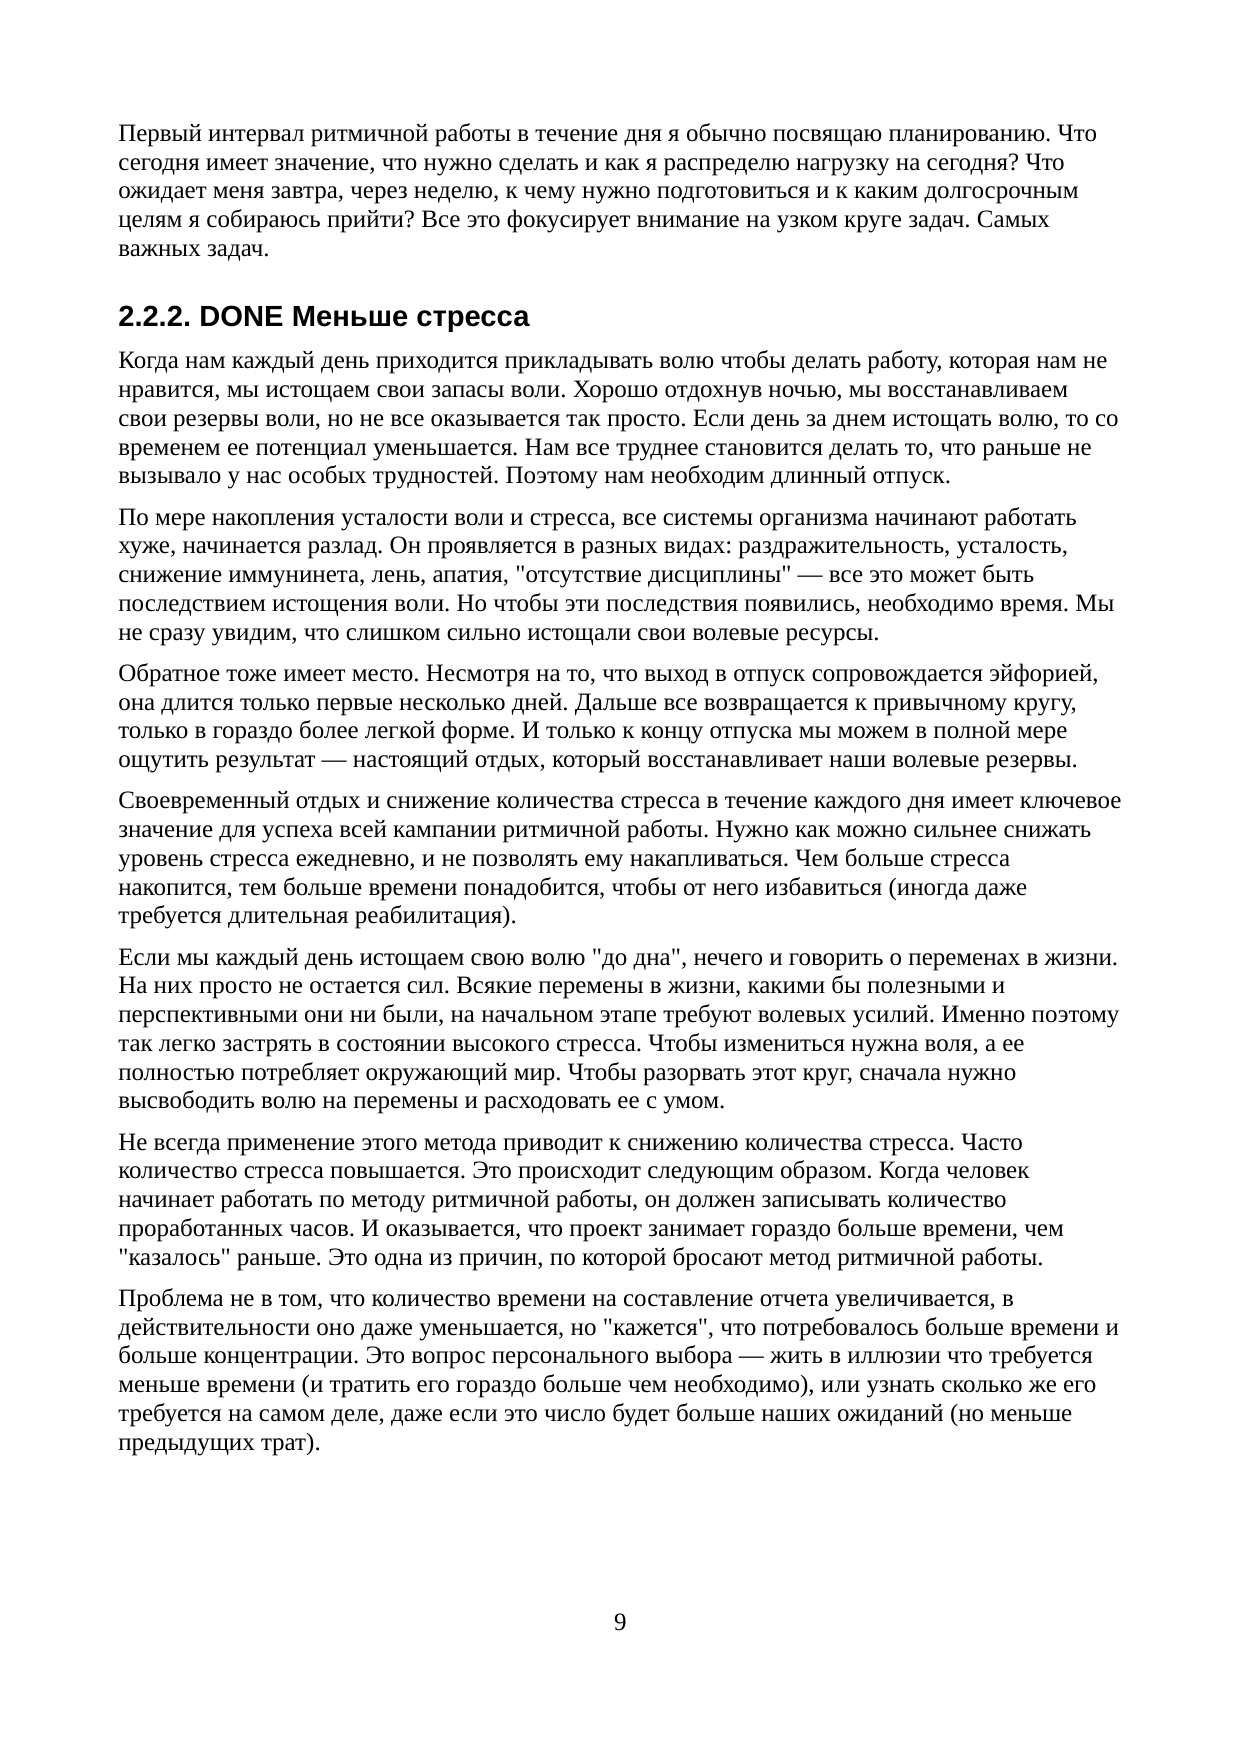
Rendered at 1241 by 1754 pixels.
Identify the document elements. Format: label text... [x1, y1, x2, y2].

text Не всегда применение этого метода приводит к снижению количества стресса. Часто количество стресса повышается. Это происходит следующим образом. Когда человек начинает работать по методу ритмичной работы, он должен записывать количество проработанных часов. И оказывается, что проект занимает гораздо больше времени, чем "казалось" раньше. Это одна из причин, по которой бросают метод ритмичной работы. [118, 1127, 1122, 1270]
subtitle DONE Меньше стресса [118, 299, 1122, 333]
text Когда нам каждый день приходится прикладывать волю чтобы делать работу, которая нам не нравится, мы истощаем свои запасы воли. Хорошо отдохнув ночью, мы восстанавливаем свои резервы воли, но не все оказывается так просто. Если день за днем истощать волю, то со временем ее потенциал уменьшается. Нам все труднее становится делать то, что раньше не вызывало у нас особых трудностей. Поэтому нам необходим длинный отпуск. [118, 345, 1122, 489]
text По мере накопления усталости воли и стресса, все системы организма начинают работать хуже, начинается разлад. Он проявляется в разных видах: раздражительность, усталость, снижение иммунинета, лень, апатия, "отсутствие дисциплины" — все это может быть последствием истощения воли. Но чтобы эти последствия появились, необходимо время. Мы не сразу увидим, что слишком сильно истощали свои волевые ресурсы. [118, 502, 1122, 645]
text Своевременный отдых и снижение количества стресса в течение каждого дня имеет ключевое значение для успеха всей кампании ритмичной работы. Нужно как можно сильнее снижать уровень стресса ежедневно, и не позволять ему накапливаться. Чем больше стресса накопится, тем больше времени понадобится, чтобы от него избавиться (иногда даже требуется длительная реабилитация). [118, 785, 1122, 929]
text Обратное тоже имеет место. Несмотря на то, что выход в отпуск сопровождается эйфорией, она длится только первые несколько дней. Дальше все возвращается к привычному кругу, только в гораздо более легкой форме. И только к концу отпуска мы можем в полной мере ощутить результат — настоящий отдых, который восстанавливает наши волевые резервы. [118, 658, 1122, 773]
text Проблема не в том, что количество времени на составление отчета увеличивается, в действительности оно даже уменьшается, но "кажется", что потребовалось больше времени и больше концентрации. Это вопрос персонального выбора — жить в иллюзии что требуется меньше времени (и тратить его гораздо больше чем необходимо), или узнать сколько же его требуется на самом деле, даже если это число будет больше наших ожиданий (но меньше предыдущих трат). [118, 1283, 1122, 1455]
text Если мы каждый день истощаем свою волю "до дна", нечего и говорить о переменах в жизни. На них просто не остается сил. Всякие перемены в жизни, какими бы полезными и перспективными они ни были, на начальном этапе требуют волевых усилий. Именно поэтому так легко застрять в состоянии высокого стресса. Чтобы измениться нужна воля, а ее полностью потребляет окружающий мир. Чтобы разорвать этот круг, сначала нужно высвободить волю на перемены и расходовать ее с умом. [118, 942, 1122, 1114]
text Первый интервал ритмичной работы в течение дня я обычно посвящаю планированию. Что сегодня имеет значение, что нужно сделать и как я распределю нагрузку на сегодня? Что ожидает меня завтра, через неделю, к чему нужно подготовиться и к каким долгосрочным целям я собираюсь прийти? Все это фокусирует внимание на узком круге задач. Самых важных задач. [118, 118, 1122, 262]
